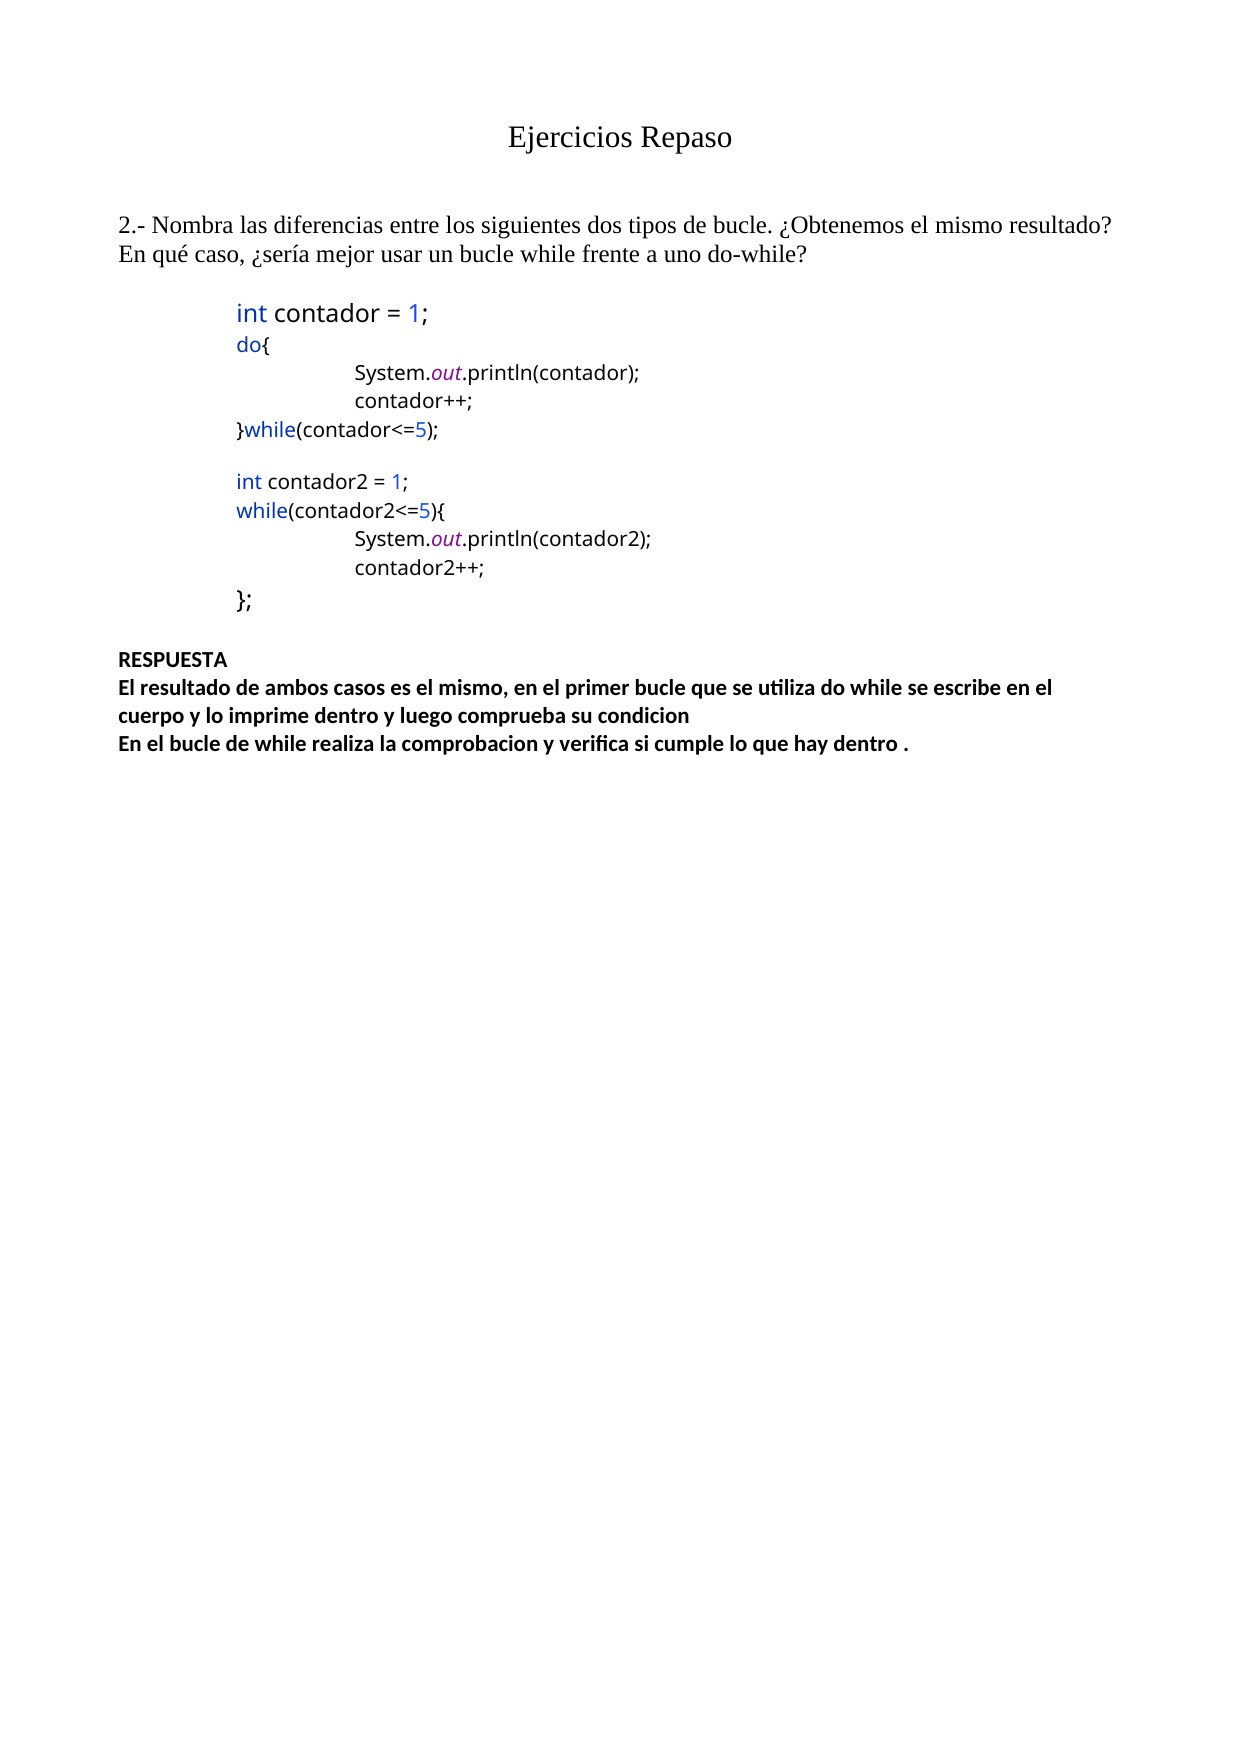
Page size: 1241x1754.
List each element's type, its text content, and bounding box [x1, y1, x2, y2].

text contador2++; [118, 553, 1122, 581]
text while(contador2<=5){ [118, 496, 1122, 524]
text RESPUESTA [118, 645, 1122, 673]
text System.out.println(contador); [118, 358, 1122, 387]
text Ejercicios Repaso [118, 118, 1122, 154]
text int contador2 = 1; [118, 467, 1122, 496]
text System.out.println(contador2); [118, 524, 1122, 553]
text El resultado de ambos casos es el mismo, en el primer bucle que se utiliza do while se escribe en el cuerpo y lo imprime dentro y luego comprueba su condicion [118, 673, 1122, 729]
text }; [118, 581, 1122, 616]
text }while(contador<=5); [118, 415, 1122, 444]
text En el bucle de while realiza la comprobacion y verifica si cumple lo que hay dentro . [118, 729, 1122, 757]
text contador++; [118, 387, 1122, 415]
text do{ [118, 330, 1122, 358]
text int contador = 1; [118, 296, 1122, 330]
text 2.- Nombra las diferencias entre los siguientes dos tipos de bucle. ¿Obtenemos el mismo resultado? En qué caso, ¿sería mejor usar un bucle while frente a uno do-while? [118, 210, 1122, 268]
